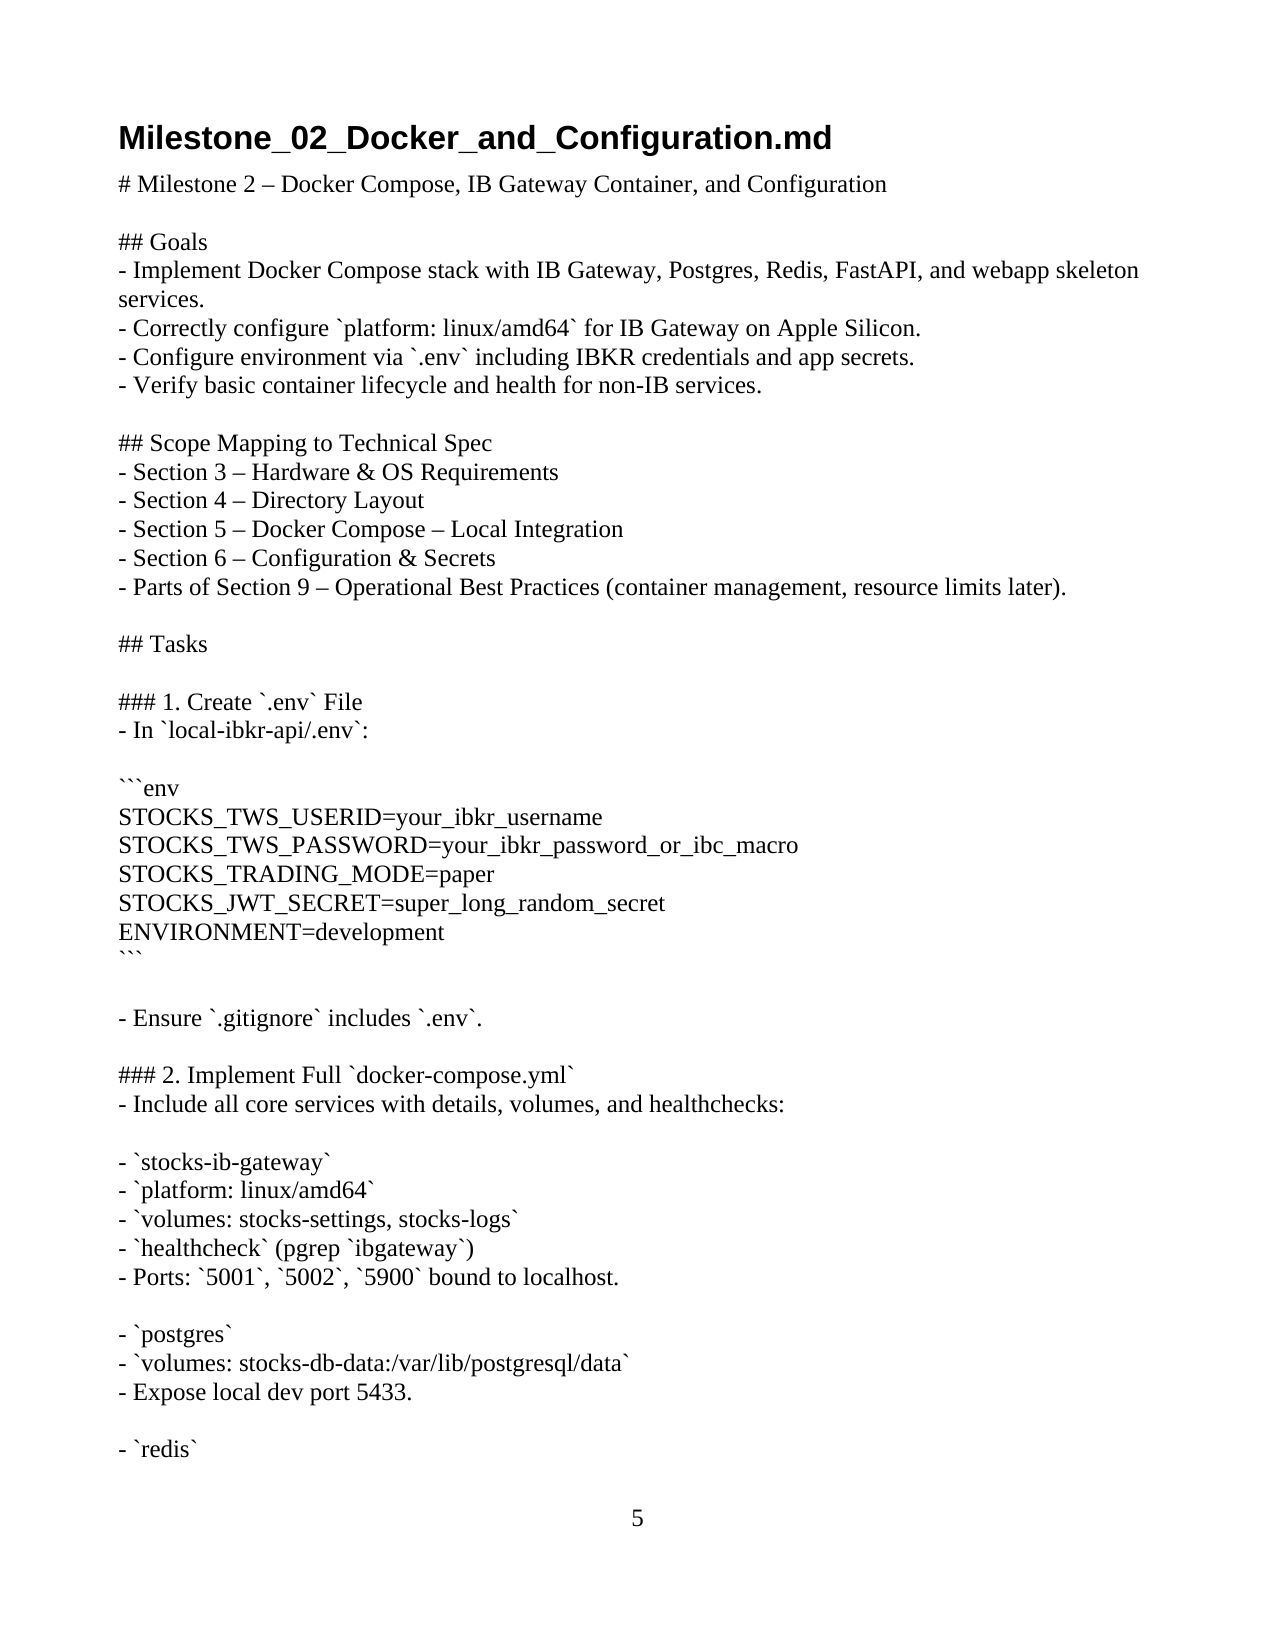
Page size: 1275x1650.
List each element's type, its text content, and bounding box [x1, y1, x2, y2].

text - Implement Docker Compose stack with IB Gateway, Postgres, Redis, FastAPI, and webapp skeleton services. [118, 255, 1157, 313]
text ### 2. Implement Full `docker-compose.yml` [118, 1060, 1157, 1089]
text STOCKS_TWS_USERID=your_ibkr_username [118, 802, 1157, 830]
text - Section 5 – Docker Compose – Local Integration [118, 514, 1157, 543]
text - Ensure `.gitignore` includes `.env`. [118, 1003, 1157, 1032]
text - Configure environment via `.env` including IBKR credentials and app secrets. [118, 342, 1157, 370]
text ```env [118, 773, 1157, 802]
text STOCKS_TWS_PASSWORD=your_ibkr_password_or_ibc_macro [118, 830, 1157, 859]
text - `stocks-ib-gateway` [118, 1147, 1157, 1175]
text - `volumes: stocks-db-data:/var/lib/postgresql/data` [118, 1348, 1157, 1377]
text ``` [118, 945, 1157, 974]
text ENVIRONMENT=development [118, 917, 1157, 945]
text - `volumes: stocks-settings, stocks-logs` [118, 1204, 1157, 1233]
text - Section 4 – Directory Layout [118, 485, 1157, 514]
text STOCKS_TRADING_MODE=paper [118, 859, 1157, 888]
text - Correctly configure `platform: linux/amd64` for IB Gateway on Apple Silicon. [118, 313, 1157, 342]
text - In `local-ibkr-api/.env`: [118, 715, 1157, 744]
text # Milestone 2 – Docker Compose, IB Gateway Container, and Configuration [118, 169, 1157, 198]
text - `platform: linux/amd64` [118, 1175, 1157, 1204]
text - Section 6 – Configuration & Secrets [118, 543, 1157, 572]
text ### 1. Create `.env` File [118, 687, 1157, 715]
text - `postgres` [118, 1319, 1157, 1348]
text - Expose local dev port 5433. [118, 1377, 1157, 1405]
text STOCKS_JWT_SECRET=super_long_random_secret [118, 888, 1157, 917]
subtitle Milestone_02_Docker_and_Configuration.md [118, 118, 1157, 157]
text - Include all core services with details, volumes, and healthchecks: [118, 1089, 1157, 1118]
text - Verify basic container lifecycle and health for non-IB services. [118, 370, 1157, 399]
text - `redis` [118, 1434, 1157, 1463]
text - `healthcheck` (pgrep `ibgateway`) [118, 1233, 1157, 1262]
text - Parts of Section 9 – Operational Best Practices (container management, resource limits later). [118, 572, 1157, 600]
text ## Scope Mapping to Technical Spec [118, 428, 1157, 457]
text - Section 3 – Hardware & OS Requirements [118, 457, 1157, 485]
text ## Goals [118, 227, 1157, 255]
text ## Tasks [118, 629, 1157, 658]
text - Ports: `5001`, `5002`, `5900` bound to localhost. [118, 1262, 1157, 1290]
